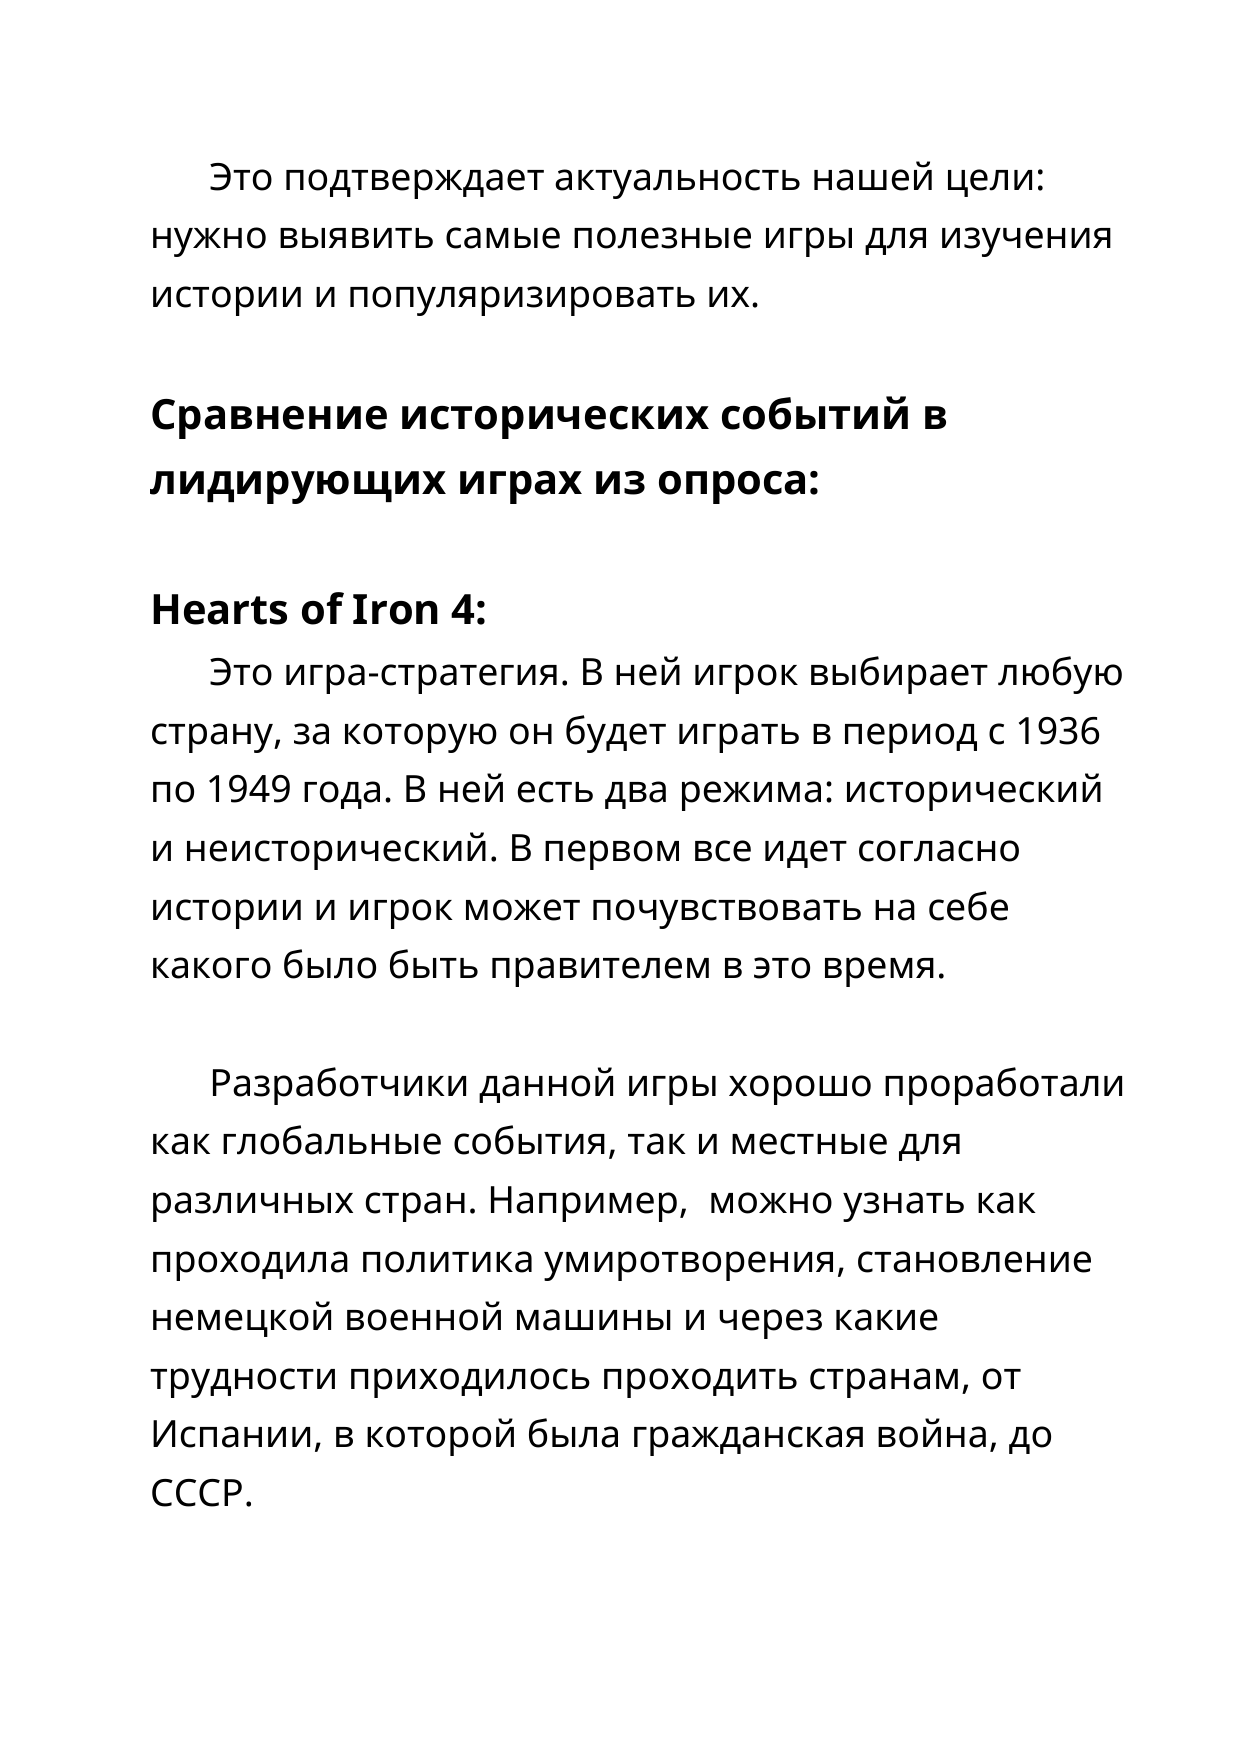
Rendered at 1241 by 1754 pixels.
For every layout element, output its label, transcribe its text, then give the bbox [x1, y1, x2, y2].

list Это игра-стратегия. В ней игрок выбирает любую страну, за которую он будет играть в период с 1936 по 1949 года. В ней есть два режима: исторический и неисторический. В первом все идет согласно истории и игрок может почувствовать на себе какого было быть правителем в это время. [150, 645, 1130, 990]
list Hearts of Iron 4: [150, 580, 1130, 637]
list Это подтверждает актуальность нашей цели: нужно выявить самые полезные игры для изучения истории и популяризировать их. [150, 150, 1130, 318]
list Разработчики данной игры хорошо проработали как глобальные события, так и местные для различных стран. Например, можно узнать как проходила политика умиротворения, становление немецкой военной машины и через какие трудности приходилось проходить странам, от Испании, в которой была гражданская война, до СССР. [150, 1056, 1130, 1517]
list Сравнение исторических событий в лидирующих играх из опроса: [150, 384, 1130, 507]
